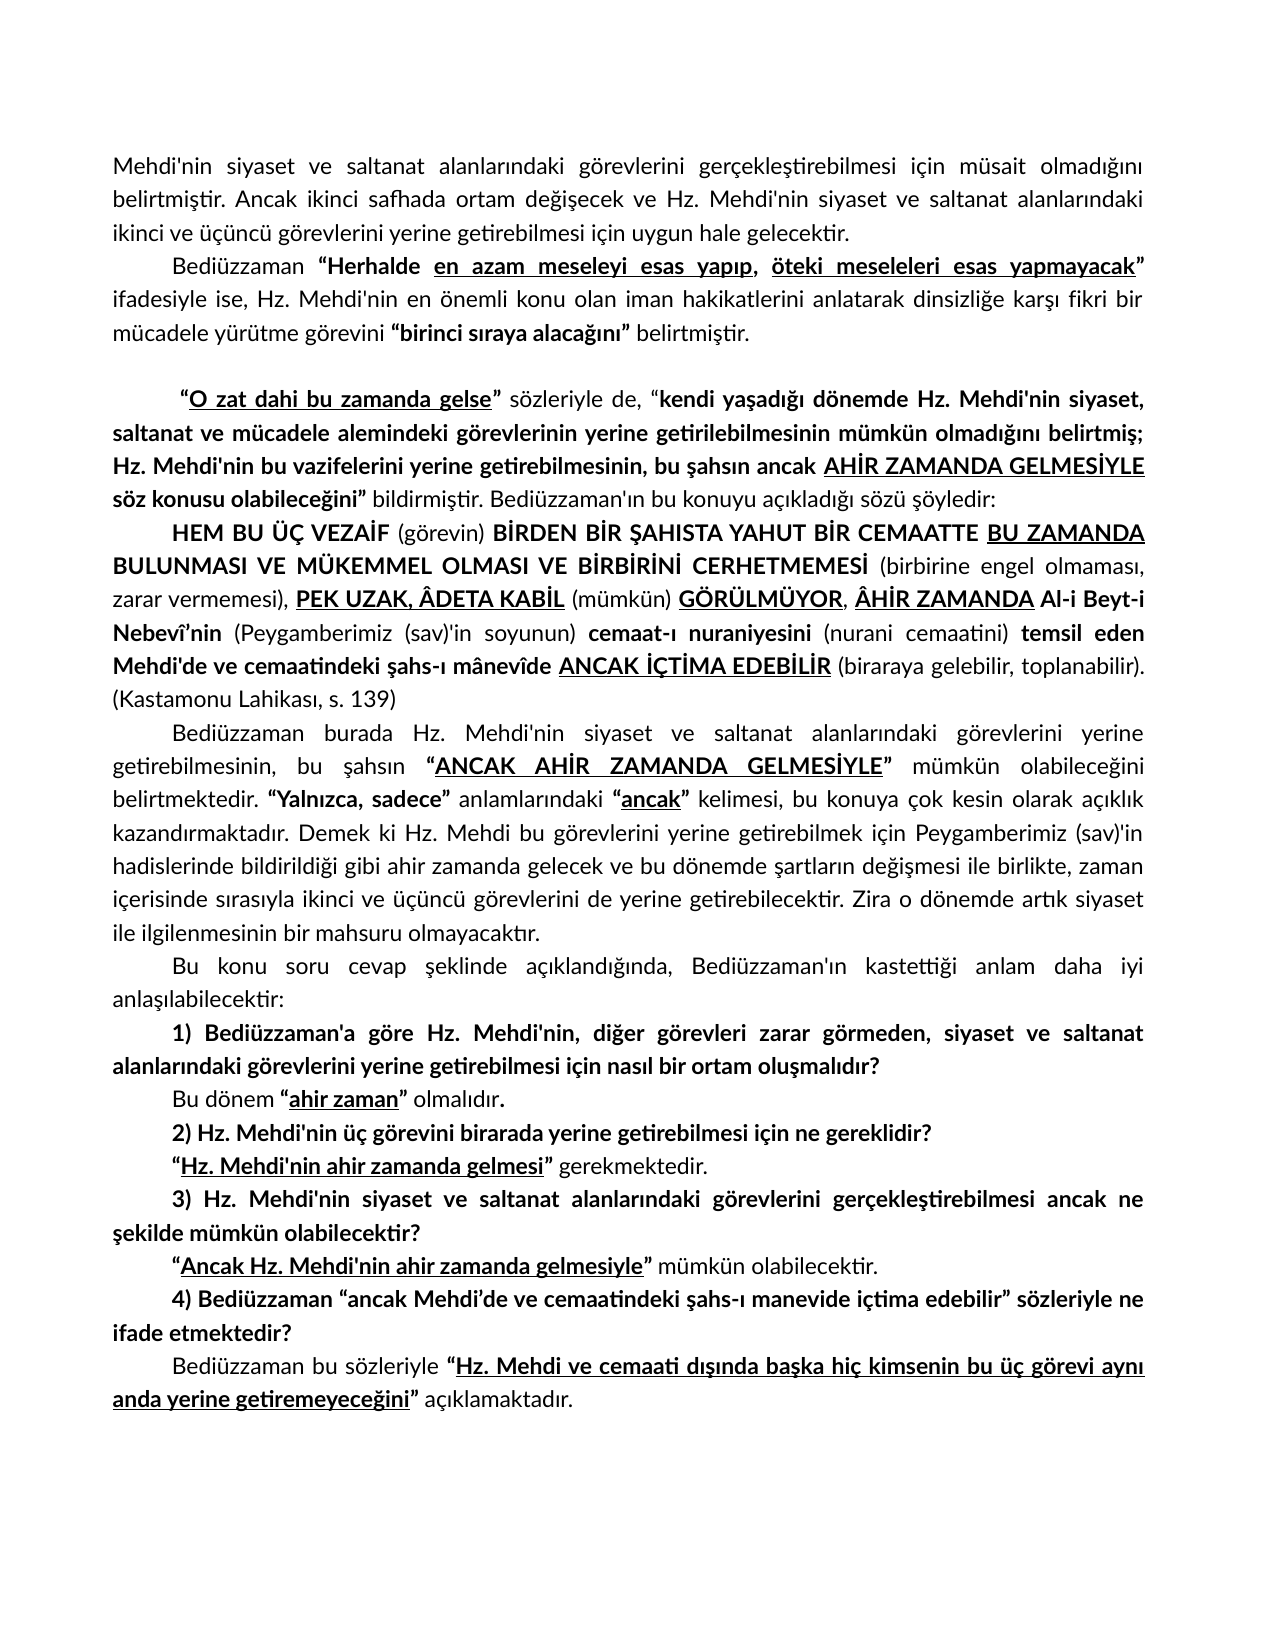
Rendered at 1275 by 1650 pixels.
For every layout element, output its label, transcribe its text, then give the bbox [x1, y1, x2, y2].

text 2) Hz. Mehdi'nin üç görevini birarada yerine getirebilmesi için ne gereklidir? [112, 1114, 1145, 1148]
text Bu dönem “ahir zaman” olmalıdır. [112, 1081, 1145, 1114]
text 4) Bediüzzaman “ancak Mehdi’de ve cemaatindeki şahs-ı manevide içtima edebilir” sözleriyle ne ifade etmektedir? [112, 1281, 1145, 1348]
text 3) Hz. Mehdi'nin siyaset ve saltanat alanlarındaki görevlerini gerçekleştirebilmesi ancak ne şekilde mümkün olabilecektir? [112, 1181, 1145, 1248]
text Bediüzzaman bu sözleriyle “Hz. Mehdi ve cemaati dışında başka hiç kimsenin bu üç görevi aynı anda yerine getiremeyeceğini” açıklamaktadır. [112, 1348, 1145, 1414]
text Bediüzzaman burada Hz. Mehdi'nin siyaset ve saltanat alanlarındaki görevlerini yerine getirebilmesinin, bu şahsın “ANCAK AHİR ZAMANDA GELMESİYLE” mümkün olabileceğini belirtmektedir. “Yalnızca, sadece” anlamlarındaki “ancak” kelimesi, bu konuya çok kesin olarak açıklık kazandırmaktadır. Demek ki Hz. Mehdi bu görevlerini yerine getirebilmek için Peygamberimiz (sav)'in hadislerinde bildirildiği gibi ahir zamanda gelecek ve bu dönemde şartların değişmesi ile birlikte, zaman içerisinde sırasıyla ikinci ve üçüncü görevlerini de yerine getirebilecektir. Zira o dönemde artık siyaset ile ilgilenmesinin bir mahsuru olmayacaktır. [112, 714, 1145, 948]
text Bu konu soru cevap şeklinde açıklandığında, Bediüzzaman'ın kastettiği anlam daha iyi anlaşılabilecektir: [112, 948, 1145, 1014]
text “O zat dahi bu zamanda gelse” sözleriyle de, “kendi yaşadığı dönemde Hz. Mehdi'nin siyaset, saltanat ve mücadele alemindeki görevlerinin yerine getirilebilmesinin mümkün olmadığını belirtmiş; Hz. Mehdi'nin bu vazifelerini yerine getirebilmesinin, bu şahsın ancak ahİr zamanda gelmesİyle söz konusu olabileceğini” bildirmiştir. Bediüzzaman'ın bu konuyu açıkladığı sözü şöyledir: [112, 381, 1145, 514]
text “Ancak Hz. Mehdi'nin ahir zamanda gelmesiyle” mümkün olabilecektir. [112, 1248, 1145, 1281]
text Mehdi'nin siyaset ve saltanat alanlarındaki görevlerini gerçekleştirebilmesi için müsait olmadığını belirtmiştir. Ancak ikinci safhada ortam değişecek ve Hz. Mehdi'nin siyaset ve saltanat alanlarındaki ikinci ve üçüncü görevlerini yerine getirebilmesi için uygun hale gelecektir. [112, 148, 1145, 248]
text “Hz. Mehdi'nin ahir zamanda gelmesi” gerekmektedir. [112, 1148, 1145, 1181]
text Bediüzzaman “Herhalde en azam meseleyi esas yapıp, öteki meseleleri esas yapmayacak” ifadesiyle ise, Hz. Mehdi'nin en önemli konu olan iman hakikatlerini anlatarak dinsizliğe karşı fikri bir mücadele yürütme görevini “birinci sıraya alacağını” belirtmiştir. [112, 248, 1145, 348]
text Hem bu üç vezaİf (görevin) bİrden bİr ŞahIsta yahut bir cemaatte bu zamanda bulunmasI ve mükemmel olmasI ve bİrbİrİnİ cerhetmemesİ (birbirine engel olmaması, zarar vermemesi), pek uzak, âdeta kabİl (mümkün) görülmüyor, âhİr zamanda Al-i Beyt-i Nebevî’nin (Peygamberimiz (sav)'in soyunun) cemaat-ı nuraniyesini (nurani cemaatini) temsil eden Mehdi'de ve cemaatindeki şahs-ı mânevîde ancak İçtİma edebİlİr (biraraya gelebilir, toplanabilir). (Kastamonu Lahikası, s. 139) [112, 514, 1145, 714]
text 1) Bediüzzaman'a göre Hz. Mehdi'nin, diğer görevleri zarar görmeden, siyaset ve saltanat alanlarındaki görevlerini yerine getirebilmesi için nasıl bir ortam oluşmalıdır? [112, 1014, 1145, 1081]
